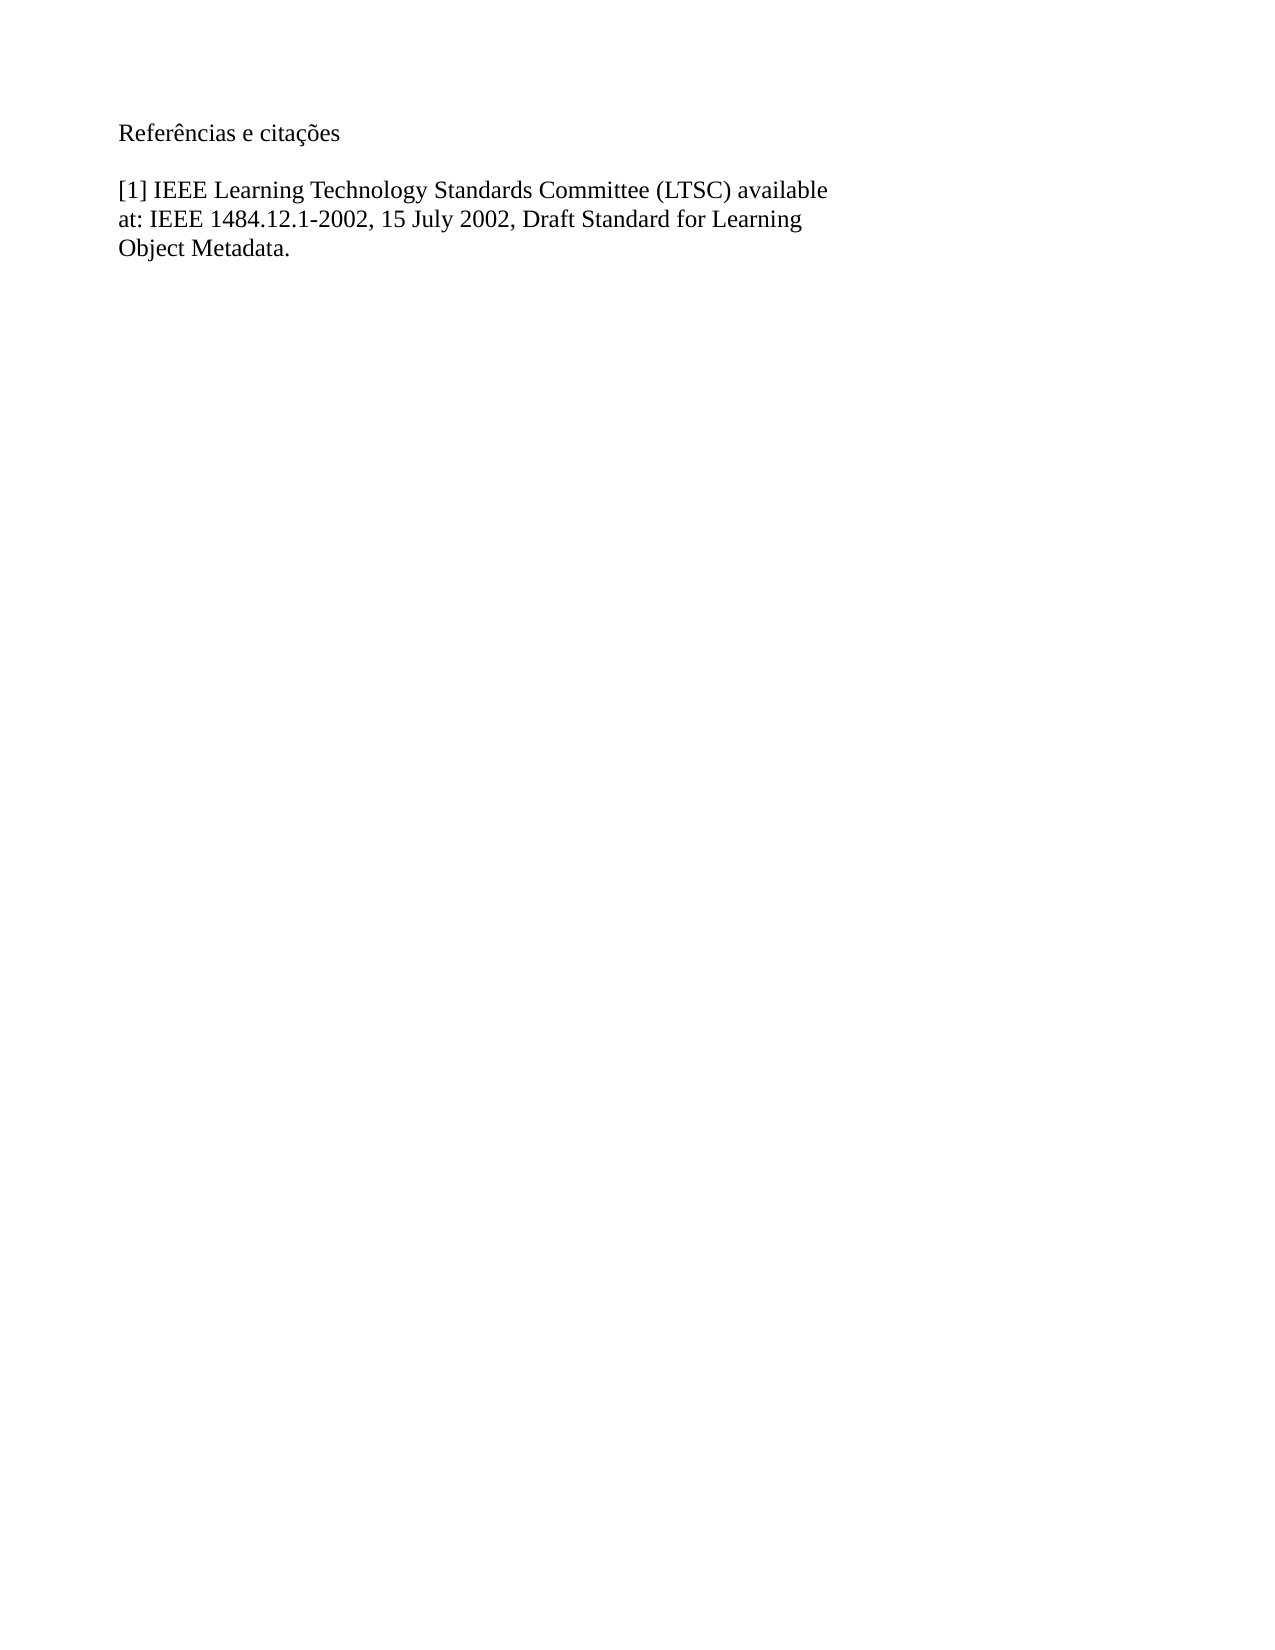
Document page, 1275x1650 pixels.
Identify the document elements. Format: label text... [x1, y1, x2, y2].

text Referências e citações [118, 118, 1157, 147]
text at: IEEE 1484.12.1-2002, 15 July 2002, Draft Standard for Learning [118, 204, 1157, 233]
text Object Metadata. [118, 233, 1157, 262]
text [1] IEEE Learning Technology Standards Committee (LTSC) available [118, 176, 1157, 204]
